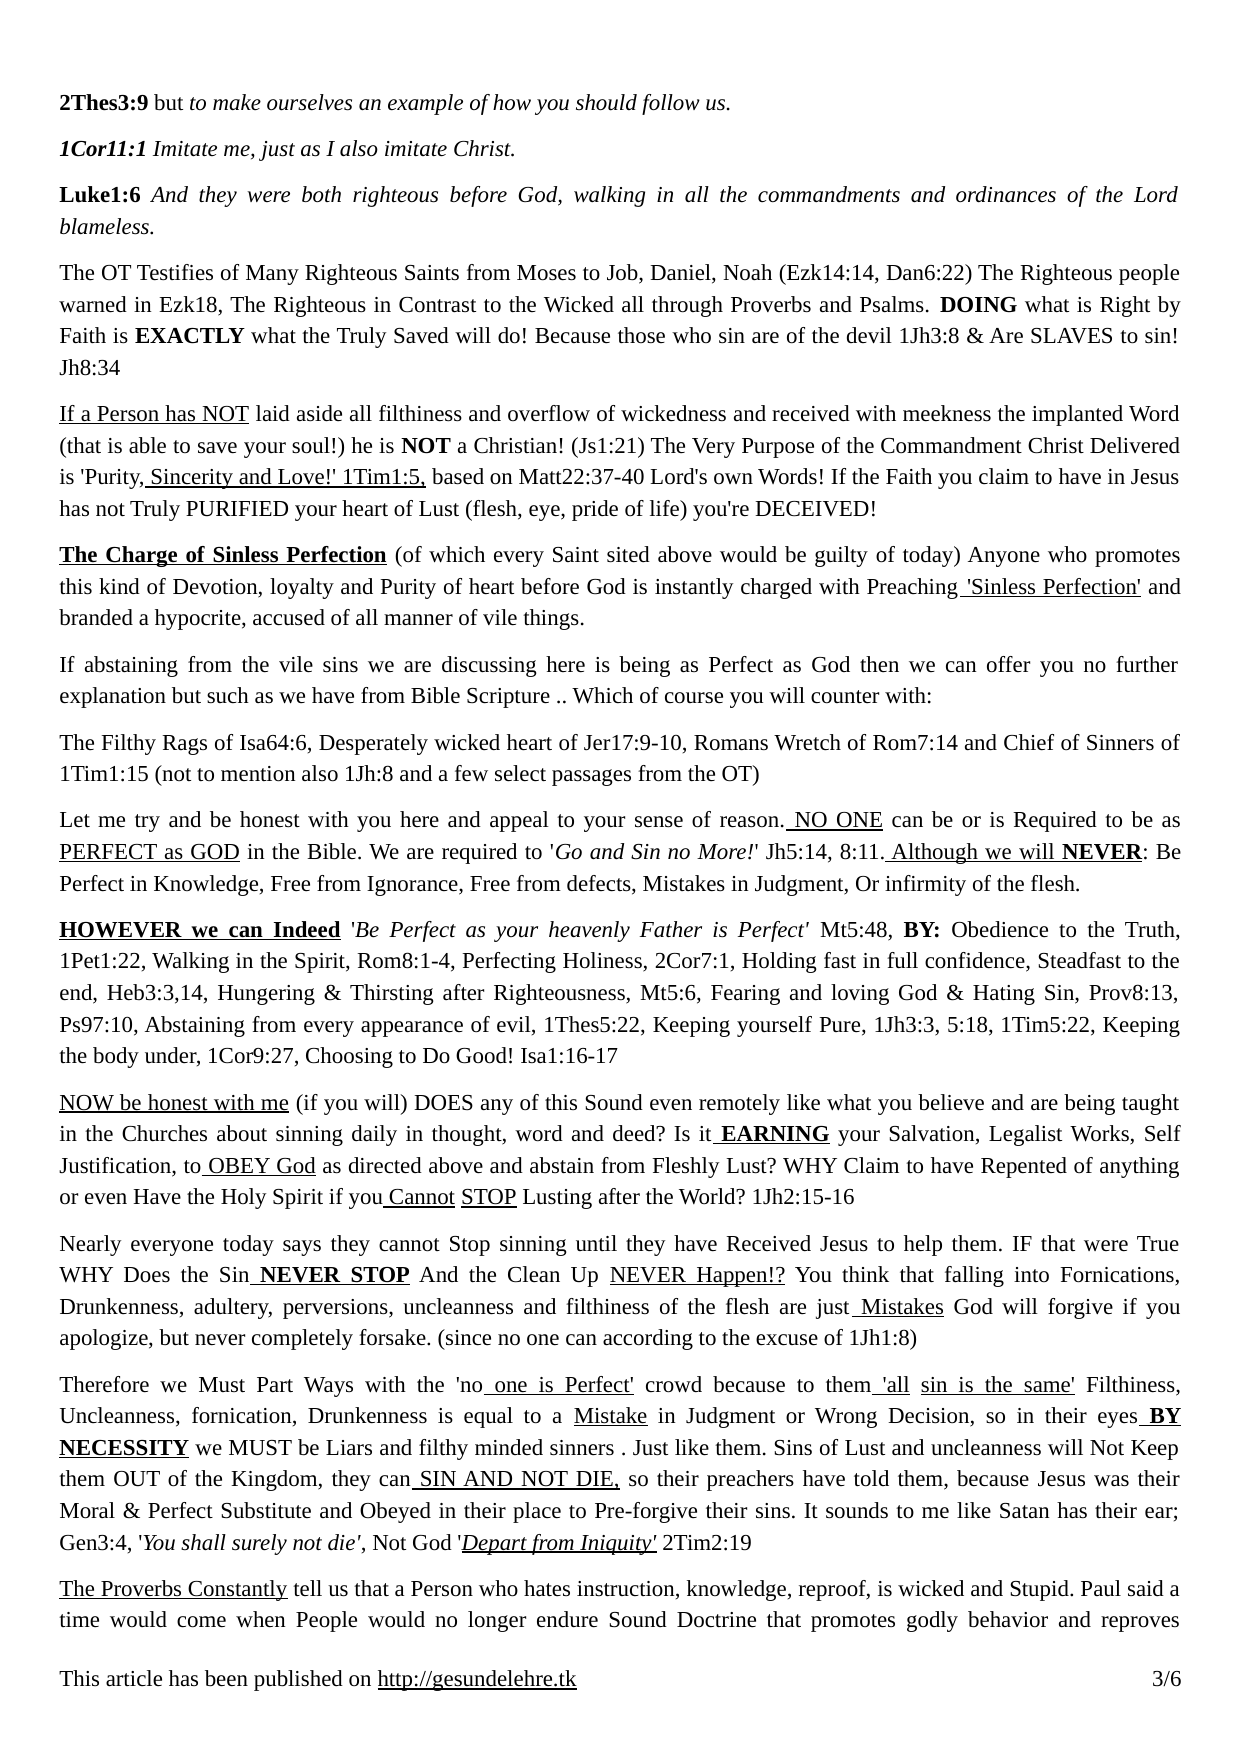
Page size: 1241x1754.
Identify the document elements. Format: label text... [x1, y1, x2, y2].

text The OT Testifies of Many Righteous Saints from Moses to Job, Daniel, Noah (Ezk14:14, Dan6:22) The Righteous people warned in Ezk18, The Righteous in Contrast to the Wicked all through Proverbs and Psalms. DOING what is Right by Faith is EXACTLY what the Truly Saved will do! Because those who sin are of the devil 1Jh3:8 & Are SLAVES to sin! Jh8:34 [59, 259, 1181, 380]
text Therefore we Must Part Ways with the 'no one is Perfect' crowd because to them 'all sin is the same' Filthiness, Uncleanness, fornication, Drunkenness is equal to a Mistake in Judgment or Wrong Decision, so in their eyes BY NECESSITY we MUST be Liars and filthy minded sinners . Just like them. Sins of Lust and uncleanness will Not Keep them OUT of the Kingdom, they can SIN AND NOT DIE, so their preachers have told them, because Jesus was their Moral & Perfect Substitute and Obeyed in their place to Pre-forgive their sins. It sounds to me like Satan has their ear; Gen3:4, 'You shall surely not die', Not God 'Depart from Iniquity' 2Tim2:19 [59, 1371, 1181, 1555]
text 2Thes3:9 but to make ourselves an example of how you should follow us. [59, 88, 1181, 115]
text The Charge of Sinless Perfection (of which every Saint sited above would be guilty of today) Anyone who promotes this kind of Devotion, loyalty and Purity of heart before God is instantly charged with Preaching 'Sinless Perfection' and branded a hypocrite, accused of all manner of vile things. [59, 541, 1181, 631]
text The Filthy Rags of Isa64:6, Desperately wicked heart of Jer17:9-10, Romans Wretch of Rom7:14 and Chief of Sinners of 1Tim1:15 (not to mention also 1Jh:8 and a few select passages from the OT) [59, 729, 1181, 787]
text Let me try and be honest with you here and appeal to your sense of reason. NO ONE can be or is Required to be as PERFECT as GOD in the Bible. We are required to 'Go and Sin no More!' Jh5:14, 8:11. Although we will NEVER: Be Perfect in Knowledge, Free from Ignorance, Free from defects, Mistakes in Judgment, Or infirmity of the flesh. [59, 807, 1181, 896]
text Luke1:6 And they were both righteous before God, walking in all the commandments and ordinances of the Lord blameless. [59, 181, 1181, 239]
text The Proverbs Constantly tell us that a Person who hates instruction, knowledge, reproof, is wicked and Stupid. Paul said a time would come when People would no longer endure Sound Doctrine that promotes godly behavior and reproves [59, 1575, 1181, 1633]
text NOW be honest with me (if you will) DOES any of this Sound even remotely like what you believe and are being taught in the Churches about sinning daily in thought, word and deed? Is it EARNING your Salvation, Legalist Works, Self Justification, to OBEY God as directed above and abstain from Fleshly Lust? WHY Claim to have Repented of anything or even Have the Holy Spirit if you Cannot STOP Lusting after the World? 1Jh2:15-16 [59, 1089, 1181, 1210]
text 1Cor11:1 Imitate me, just as I also imitate Christ. [59, 135, 1181, 161]
text If a Person has NOT laid aside all filthiness and overflow of wickedness and received with meekness the implanted Word (that is able to save your soul!) he is NOT a Christian! (Js1:21) The Very Purpose of the Commandment Christ Delivered is 'Purity, Sincerity and Love!' 1Tim1:5, based on Matt22:37-40 Lord's own Words! If the Faith you claim to have in Jesus has not Truly PURIFIED your heart of Lust (flesh, eye, pride of life) you're DECEIVED! [59, 400, 1181, 521]
text HOWEVER we can Indeed 'Be Perfect as your heavenly Father is Perfect' Mt5:48, BY: Obedience to the Truth, 1Pet1:22, Walking in the Spirit, Rom8:1-4, Perfecting Holiness, 2Cor7:1, Holding fast in full confidence, Steadfast to the end, Heb3:3,14, Hungering & Thirsting after Righteousness, Mt5:6, Fearing and loving God & Hating Sin, Prov8:13, Ps97:10, Abstaining from every appearance of evil, 1Thes5:22, Keeping yourself Pure, 1Jh3:3, 5:18, 1Tim5:22, Keeping the body under, 1Cor9:27, Choosing to Do Good! Isa1:16-17 [59, 916, 1181, 1069]
text If abstaining from the vile sins we are discussing here is being as Perfect as God then we can offer you no further explanation but such as we have from Bible Scripture .. Which of course you will counter with: [59, 651, 1181, 709]
text Nearly everyone today says they cannot Stop sinning until they have Received Jesus to help them. IF that were True WHY Does the Sin NEVER STOP And the Clean Up NEVER Happen!? You think that falling into Fornications, Drunkenness, adultery, perversions, uncleanness and filthiness of the flesh are just Mistakes God will forgive if you apologize, but never completely forsake. (since no one can according to the excuse of 1Jh1:8) [59, 1230, 1181, 1351]
